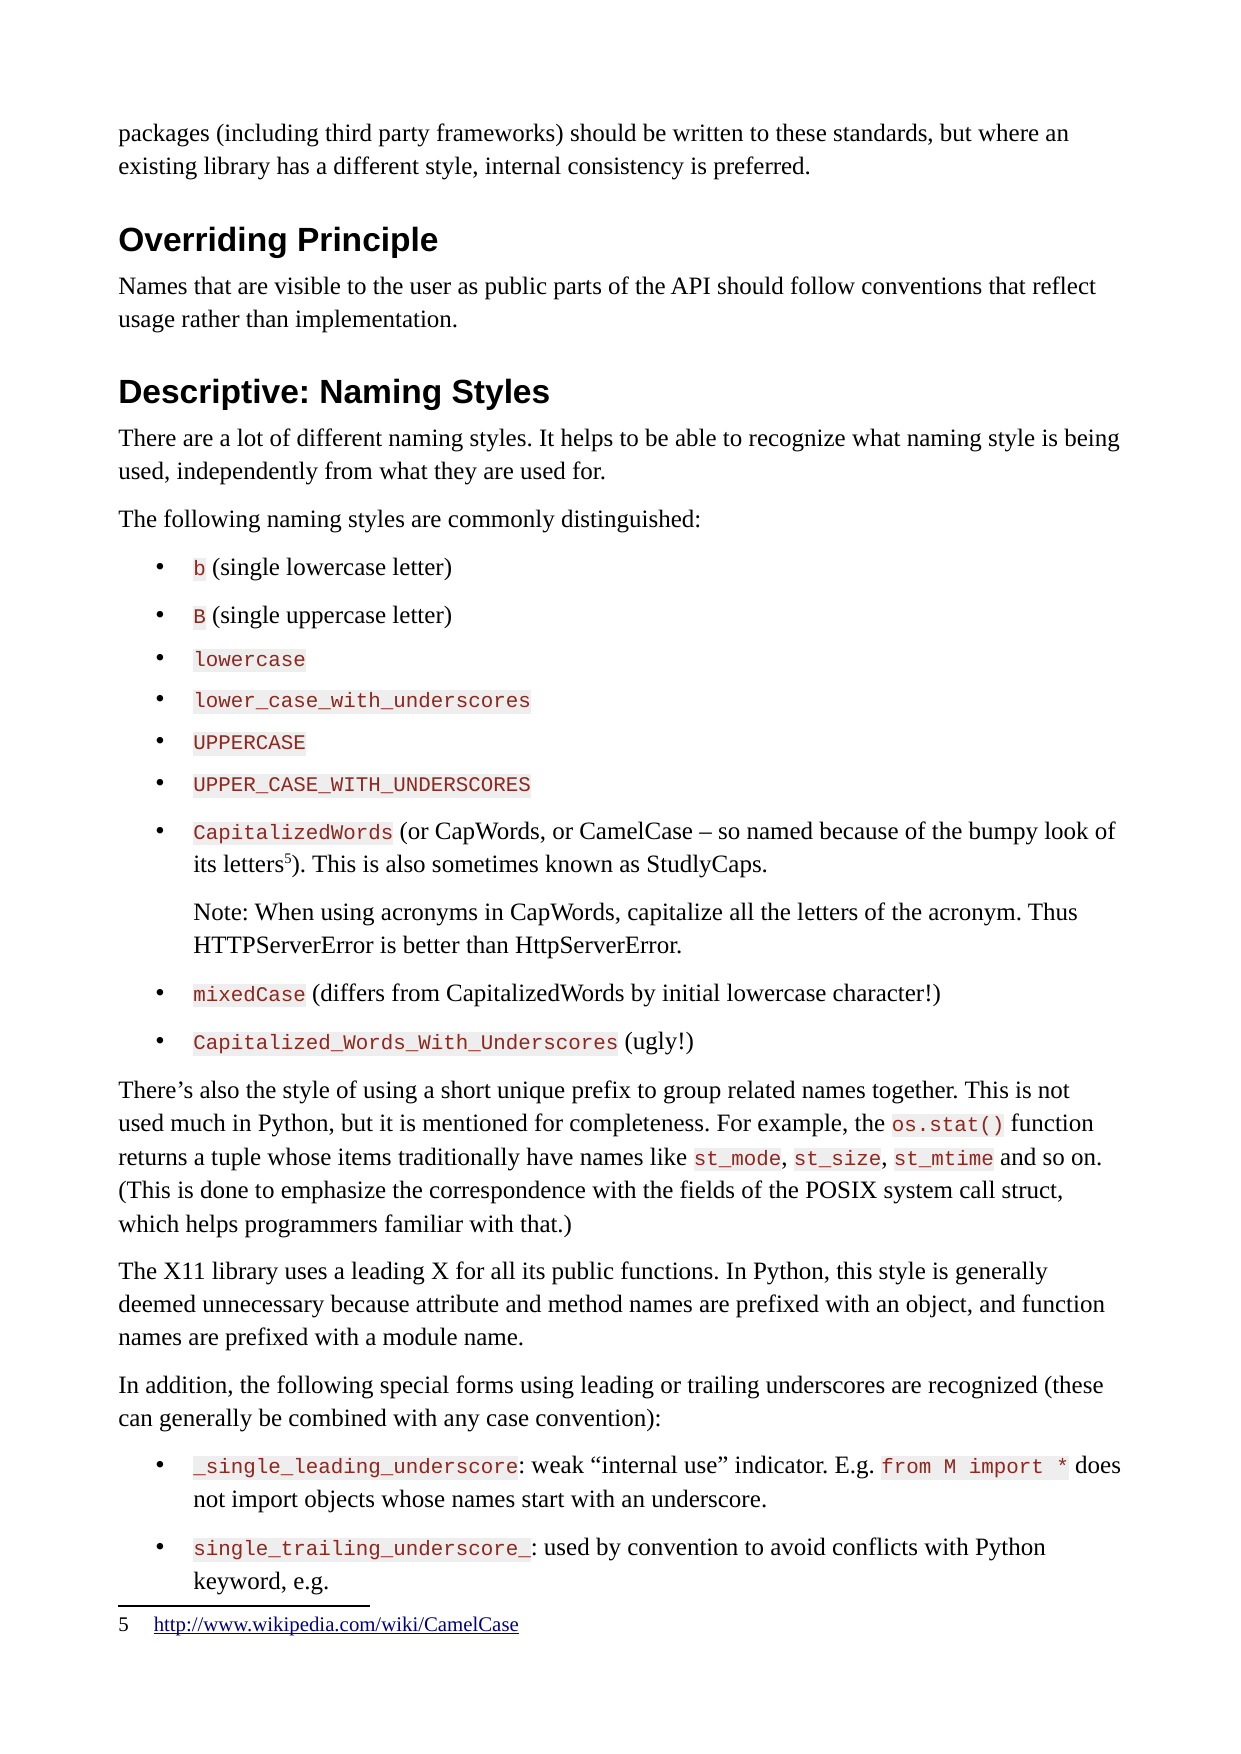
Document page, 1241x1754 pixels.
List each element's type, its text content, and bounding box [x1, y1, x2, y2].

list UPPERCASE [156, 732, 193, 756]
list UPPER_CASE_WITH_UNDERSCORES [531, 774, 1122, 798]
subtitle Overriding Principle [118, 219, 1122, 258]
list single_trailing_underscore_: used by convention to avoid conflicts with Python keyword, e.g. [156, 1532, 1122, 1594]
list lowercase [156, 649, 193, 672]
list UPPER_CASE_WITH_UNDERSCORES [156, 774, 193, 798]
text packages (including third party frameworks) should be written to these standards, but where an existing library has a different style, internal consistency is preferred. [118, 118, 1122, 180]
list Capitalized_Words_With_Underscores (ugly!) [156, 1026, 1122, 1056]
text There’s also the style of using a short unique prefix to group related names together. This is not used much in Python, but it is mentioned for completeness. For example, the os.stat() function returns a tuple whose items traditionally have names like st_mode, st_size, st_mtime and so on. (This is done to emphasize the correspondence with the fields of the POSIX system call struct, which helps programmers familiar with that.) [118, 1075, 1122, 1237]
list _single_leading_underscore: weak “internal use” indicator. E.g. from M import * does not import objects whose names start with an underscore. [156, 1451, 1122, 1513]
text The X11 library uses a leading X for all its public functions. In Python, this style is generally deemed unnecessary because attribute and method names are prefixed with an object, and function names are prefixed with a module name. [118, 1256, 1122, 1351]
text There are a lot of different naming styles. It helps to be able to recognize what naming style is being used, independently from what they are used for. [118, 423, 1122, 485]
list B (single uppercase letter) [156, 600, 1122, 630]
list lowercase [306, 649, 1122, 672]
subtitle Descriptive: Naming Styles [118, 372, 1122, 411]
text Names that are visible to the user as public parts of the API should follow conventions that reflect usage rather than implementation. [118, 271, 1122, 332]
list Note: When using acronyms in CapWords, capitalize all the letters of the acronym. Thus HTTPServerError is better than HttpServerError. [156, 897, 1122, 959]
list http://www.wikipedia.com/wiki/CamelCase [118, 1612, 1122, 1636]
list CapitalizedWords (or CapWords, or CamelCase – so named because of the bumpy look of its letters). This is also sometimes known as StudlyCaps. [156, 816, 1122, 878]
list mixedCase (differs from CapitalizedWords by initial lowercase character!) [156, 978, 1122, 1007]
text In addition, the following special forms using leading or trailing underscores are recognized (these can generally be combined with any case convention): [118, 1370, 1122, 1432]
list UPPERCASE [306, 732, 1122, 756]
text The following naming styles are commonly distinguished: [118, 504, 1122, 533]
list lower_case_with_underscores [156, 690, 193, 714]
list b (single lowercase letter) [156, 552, 1122, 581]
list lower_case_with_underscores [531, 690, 1122, 714]
